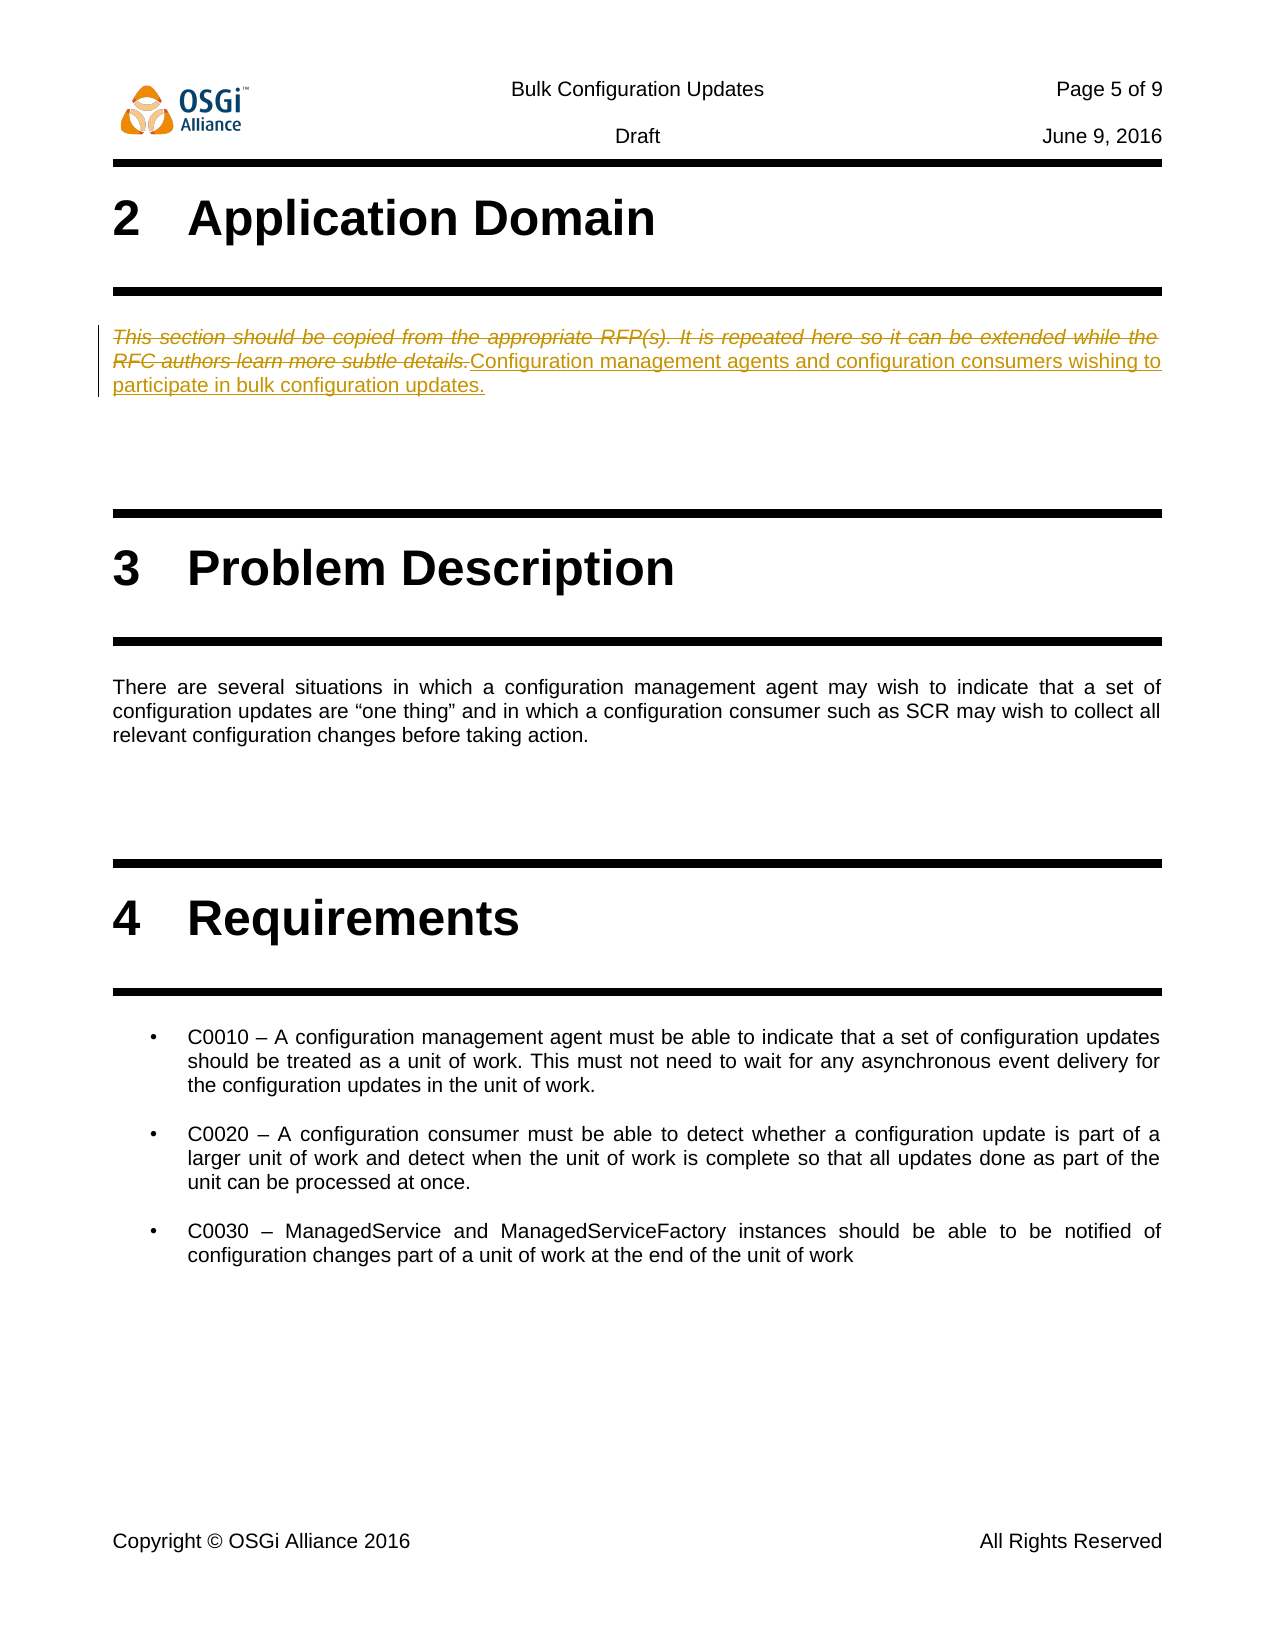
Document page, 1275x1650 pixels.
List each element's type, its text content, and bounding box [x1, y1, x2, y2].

text Configuration management agents and configuration consumers wishing to participate in bulk configuration updates. [112, 325, 1162, 397]
list C0020 – A configuration consumer must be able to detect whether a configuration update is part of a larger unit of work and detect when the unit of work is complete so that all updates done as part of the unit can be processed at once. [150, 1122, 1162, 1194]
list C0010 – A configuration management agent must be able to indicate that a set of configuration updates should be treated as a unit of work. This must not need to wait for any asynchronous event delivery for the configuration updates in the unit of work. [150, 1025, 1162, 1097]
text There are several situations in which a configuration management agent may wish to indicate that a set of configuration updates are “one thing” and in which a configuration consumer such as SCR may wish to collect all relevant configuration changes before taking action. [112, 675, 1162, 747]
subtitle Problem Description [112, 510, 1162, 646]
list C0030 – ManagedService and ManagedServiceFactory instances should be able to be notified of configuration changes part of a unit of work at the end of the unit of work [150, 1219, 1162, 1267]
subtitle Application Domain [112, 160, 1162, 296]
picture [113, 78, 257, 142]
subtitle Requirements [112, 860, 1162, 996]
